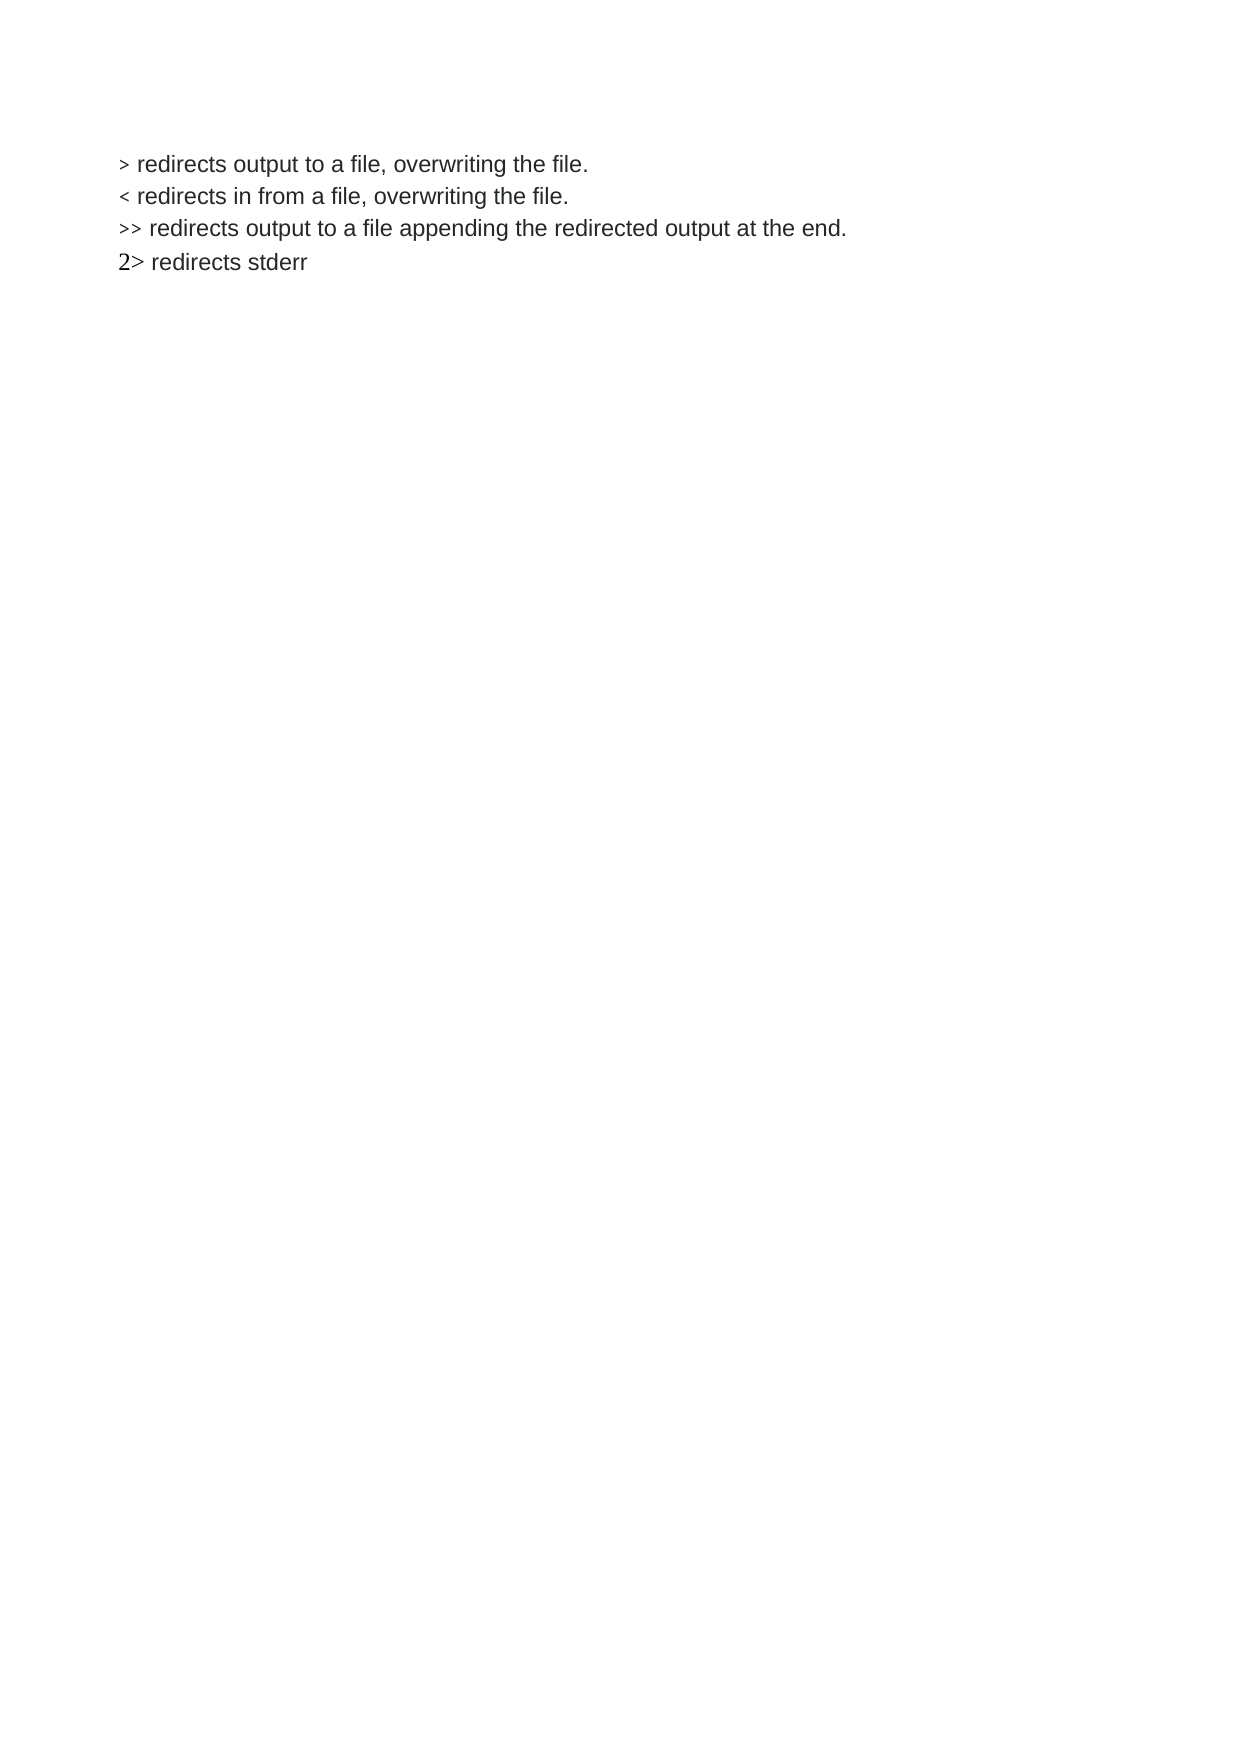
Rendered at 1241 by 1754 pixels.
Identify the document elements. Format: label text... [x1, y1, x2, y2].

text > redirects output to a file, overwriting the file. [118, 151, 1122, 179]
text < redirects in from a file, overwriting the file. [118, 183, 1122, 211]
text >> redirects output to a file appending the redirected output at the end. [118, 215, 1122, 243]
text 2> redirects stderr [118, 247, 1122, 276]
